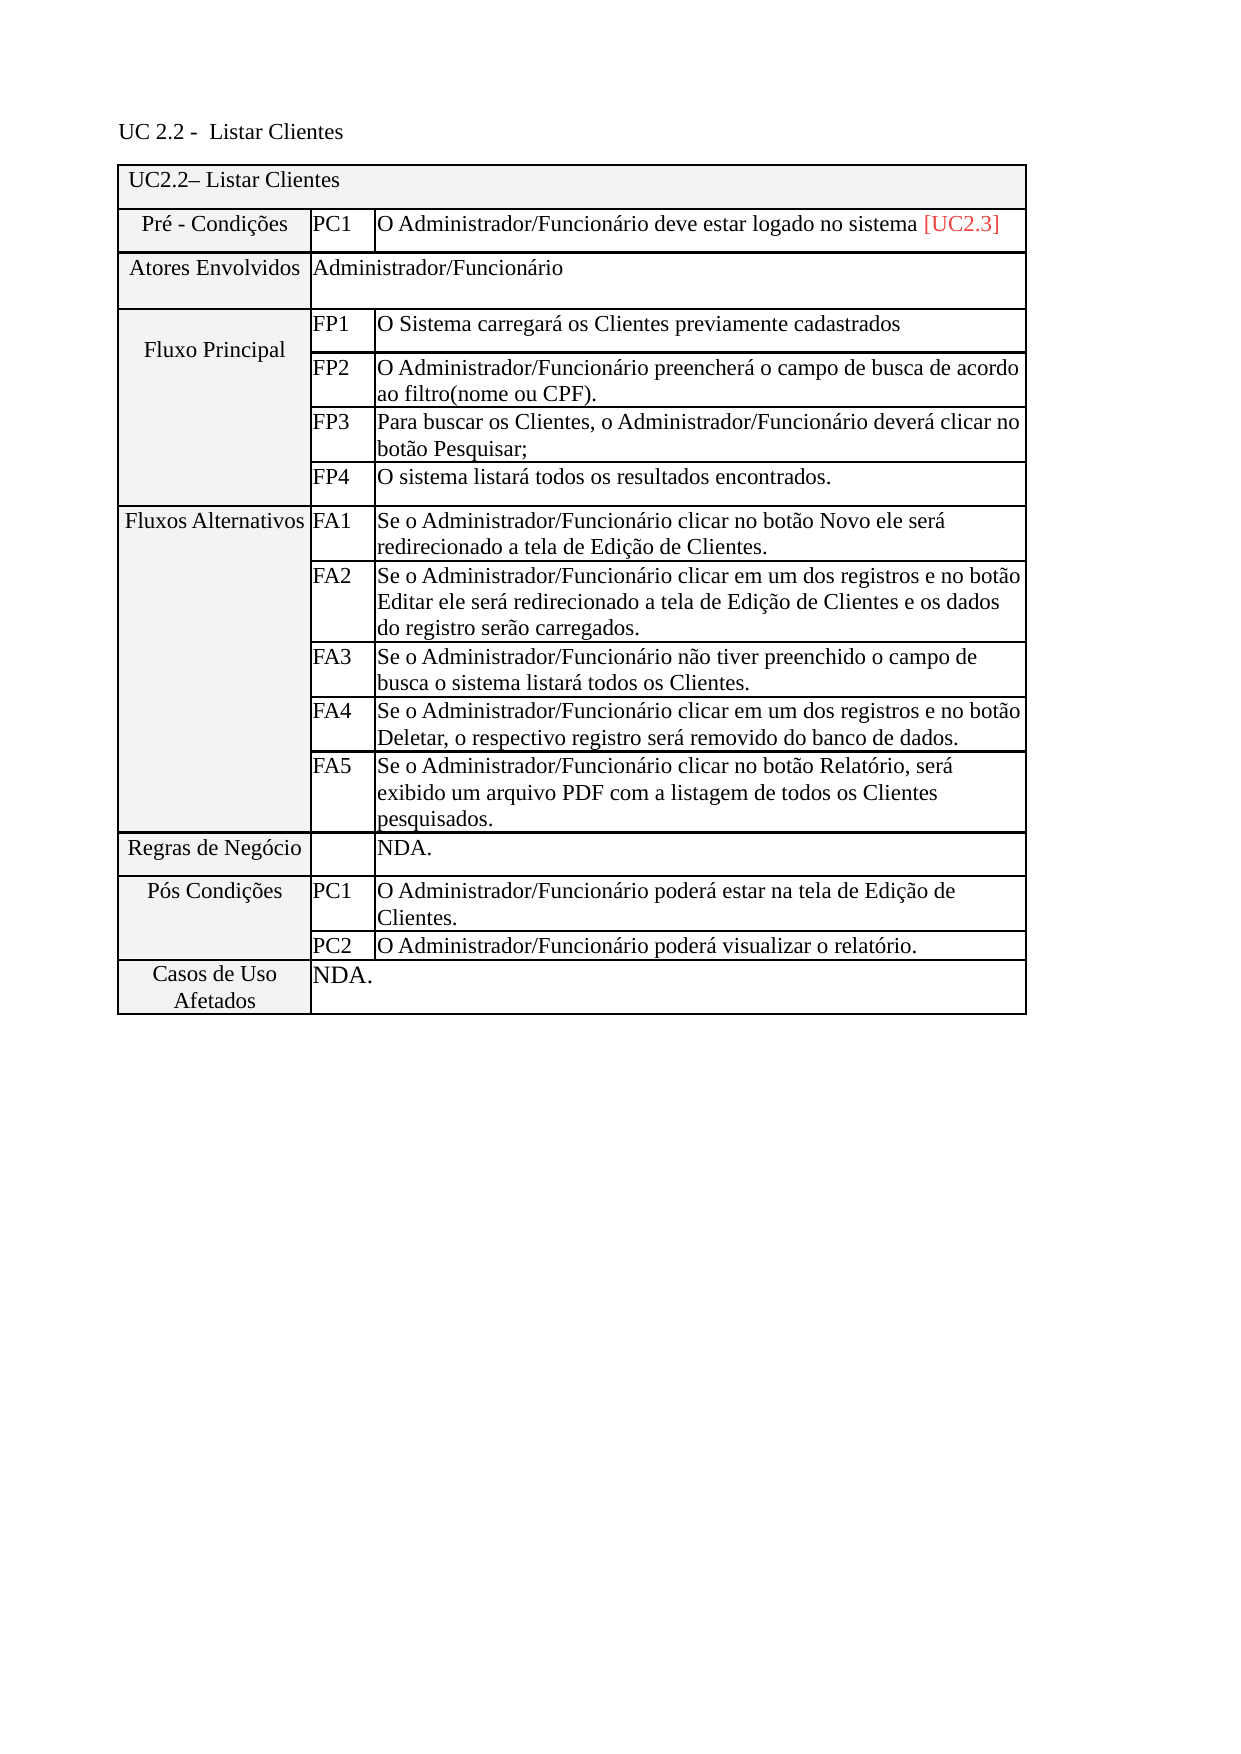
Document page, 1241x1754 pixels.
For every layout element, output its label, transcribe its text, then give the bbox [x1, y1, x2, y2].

table_cell FA4 [312, 698, 374, 750]
table_cell Para buscar os Clientes, o Administrador/Funcionário deverá clicar no botão Pesquisar; [376, 408, 1025, 461]
table_cell PC1 [312, 210, 374, 251]
table_cell Pós Condições [119, 877, 310, 958]
table_cell Fluxo Principal [119, 310, 310, 505]
table_cell FP3 [312, 408, 374, 461]
table_cell Atores Envolvidos [119, 254, 310, 308]
table_cell Se o Administrador/Funcionário clicar em um dos registros e no botão Editar ele será redirecionado a tela de Edição de Clientes e os dados do registro serão carregados. [376, 562, 1025, 641]
table_cell O sistema listará todos os resultados encontrados. [376, 463, 1025, 505]
table_cell FP4 [312, 463, 374, 505]
table_cell Fluxos Alternativos [119, 507, 310, 831]
table_cell [312, 834, 374, 875]
table_cell Se o Administrador/Funcionário clicar em um dos registros e no botão Deletar, o respectivo registro será removido do banco de dados. [376, 698, 1025, 750]
table_cell O Administrador/Funcionário poderá visualizar o relatório. [376, 932, 1025, 958]
table_cell PC1 [312, 877, 374, 930]
table_cell O Sistema carregará os Clientes previamente cadastrados [376, 310, 1025, 351]
table_cell FP1 [312, 310, 374, 351]
table_cell PC2 [312, 932, 374, 958]
table_cell FA3 [312, 643, 374, 696]
table_cell FA5 [312, 753, 374, 831]
table_cell Se o Administrador/Funcionário não tiver preenchido o campo de busca o sistema listará todos os Clientes. [376, 643, 1025, 696]
table_cell O Administrador/Funcionário preencherá o campo de busca de acordo ao filtro(nome ou CPF). [376, 354, 1025, 406]
table_cell FP2 [312, 354, 374, 406]
table_cell Se o Administrador/Funcionário clicar no botão Novo ele será redirecionado a tela de Edição de Clientes. [376, 507, 1025, 559]
table_cell FA2 [312, 562, 374, 641]
table_cell Regras de Negócio [119, 834, 310, 875]
table_cell O Administrador/Funcionário poderá estar na tela de Edição de Clientes. [376, 877, 1025, 930]
table_cell FA1 [312, 507, 374, 559]
table_header UC2.2– Listar Clientes [119, 166, 1025, 208]
table_cell NDA. [312, 961, 1025, 1013]
text UC 2.2 - Listar Clientes [118, 118, 1122, 144]
table_cell Pré - Condições [119, 210, 310, 251]
table_cell Administrador/Funcionário [312, 254, 1025, 308]
table_cell Se o Administrador/Funcionário clicar no botão Relatório, será exibido um arquivo PDF com a listagem de todos os Clientes pesquisados. [376, 753, 1025, 831]
table_cell O Administrador/Funcionário deve estar logado no sistema [UC2.3] [376, 210, 1025, 251]
table_cell NDA. [376, 834, 1025, 875]
table_cell Casos de Uso Afetados [119, 961, 310, 1013]
